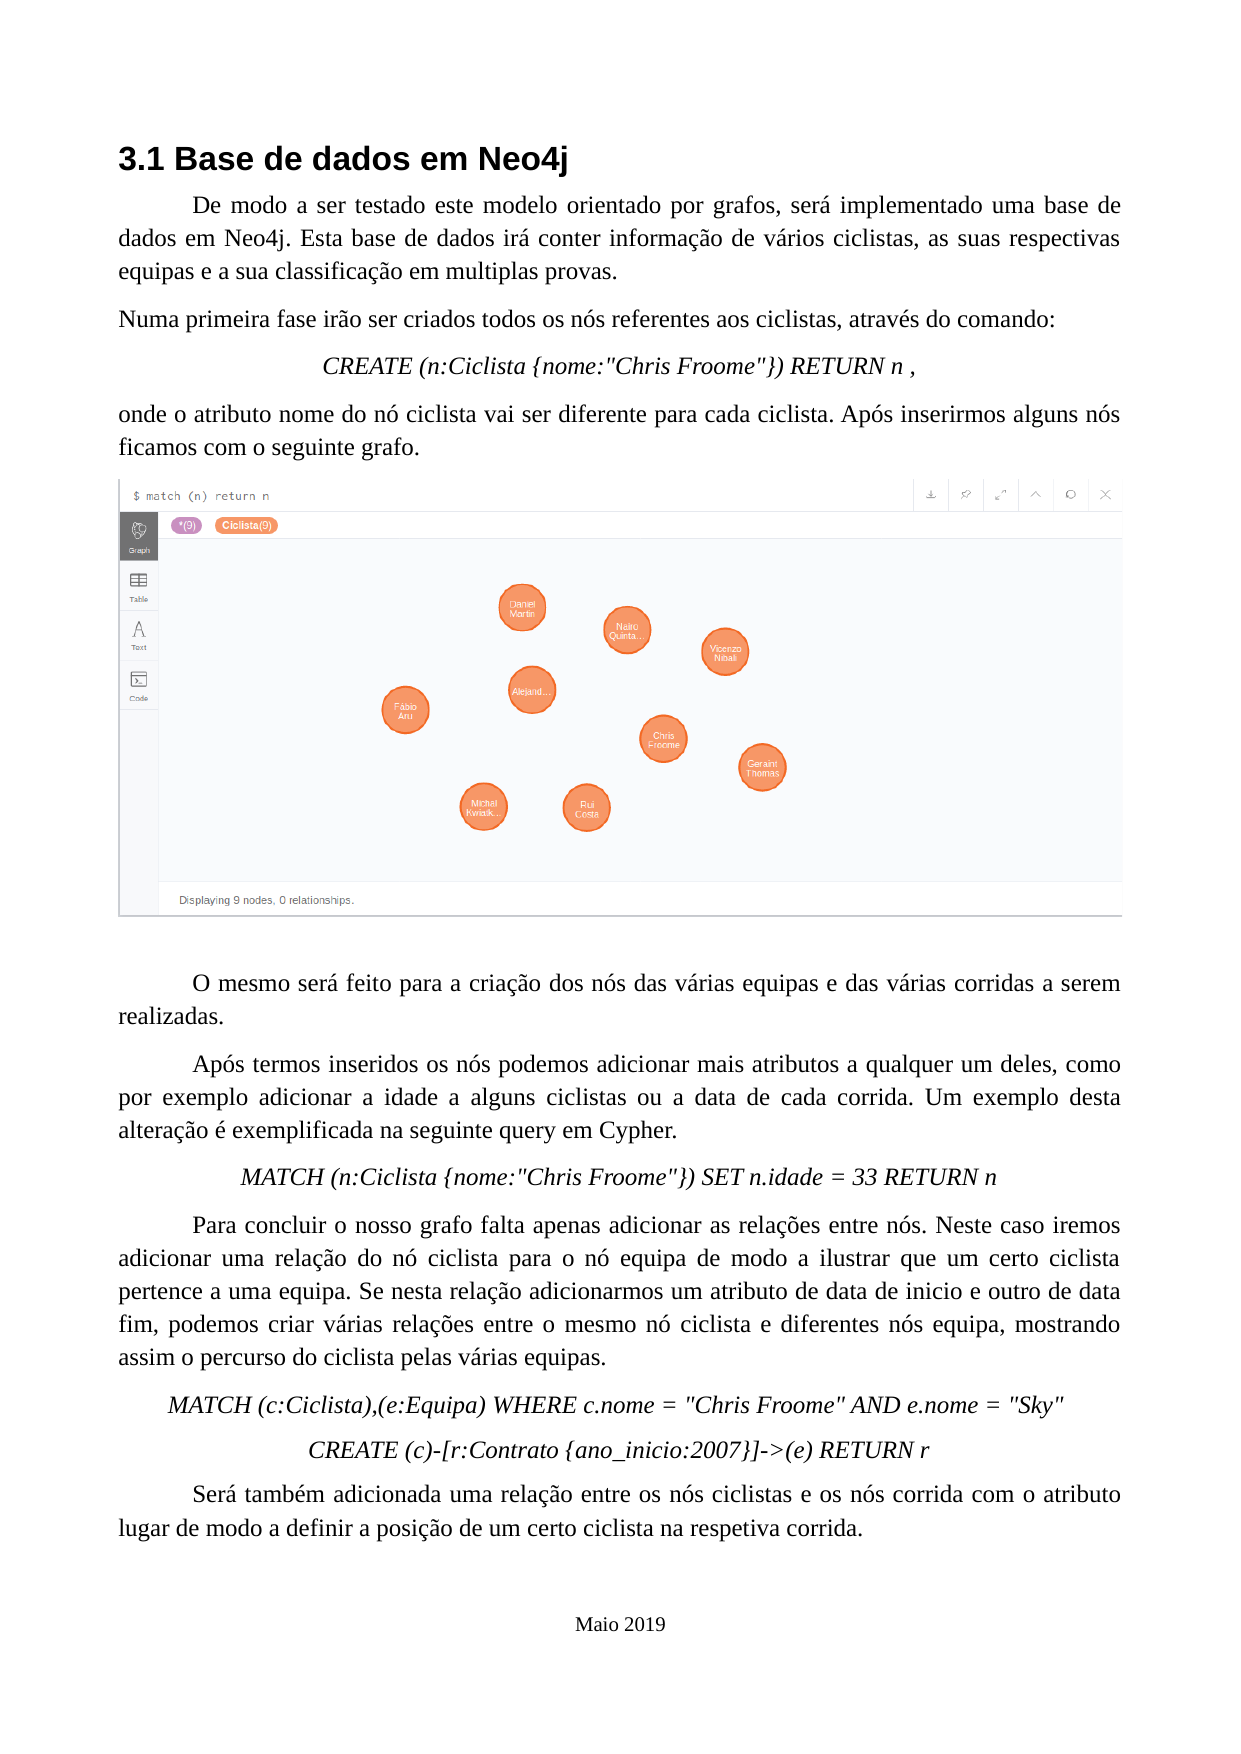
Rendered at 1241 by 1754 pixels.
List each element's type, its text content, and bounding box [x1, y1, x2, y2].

text Será também adicionada uma relação entre os nós ciclistas e os nós corrida com o atributo lugar de modo a definir a posição de um certo ciclista na respetiva corrida. [118, 1479, 1122, 1541]
text Numa primeira fase irão ser criados todos os nós referentes aos ciclistas, através do comando: [118, 304, 1122, 332]
text onde o atributo nome do nó ciclista vai ser diferente para cada ciclista. Após inserirmos alguns nós ficamos com o seguinte grafo. [118, 399, 1122, 461]
text Para concluir o nosso grafo falta apenas adicionar as relações entre nós. Neste caso iremos adicionar uma relação do nó ciclista para o nó equipa de modo a ilustrar que um certo ciclista pertence a uma equipa. Se nesta relação adicionarmos um atributo de data de inicio e outro de data fim, podemos criar várias relações entre o mesmo nó ciclista e diferentes nós equipa, mostrando assim o percurso do ciclista pelas várias equipas. [118, 1210, 1122, 1371]
text MATCH (n:Ciclista {nome:"Chris Froome"}) SET n.idade = 33 RETURN n [118, 1162, 1122, 1191]
picture [118, 479, 1123, 917]
subtitle 3.1 Base de dados em Neo4j [118, 139, 1122, 178]
text O mesmo será feito para a criação dos nós das várias equipas e das várias corridas a serem realizadas. [118, 968, 1122, 1030]
text Após termos inseridos os nós podemos adicionar mais atributos a qualquer um deles, como por exemplo adicionar a idade a alguns ciclistas ou a data de cada corrida. Um exemplo desta alteração é exemplificada na seguinte query em Cypher. [118, 1049, 1122, 1144]
text CREATE (c)-[r:Contrato {ano_inicio:2007}]->(e) RETURN r [118, 1435, 1122, 1463]
text MATCH (c:Ciclista),(e:Equipa) WHERE c.nome = "Chris Froome" AND e.nome = "Sky" [118, 1390, 1122, 1418]
text CREATE (n:Ciclista {nome:"Chris Froome"}) RETURN n , [118, 351, 1122, 380]
text De modo a ser testado este modelo orientado por grafos, será implementado uma base de dados em Neo4j. Esta base de dados irá conter informação de vários ciclistas, as suas respectivas equipas e a sua classificação em multiplas provas. [118, 190, 1122, 285]
